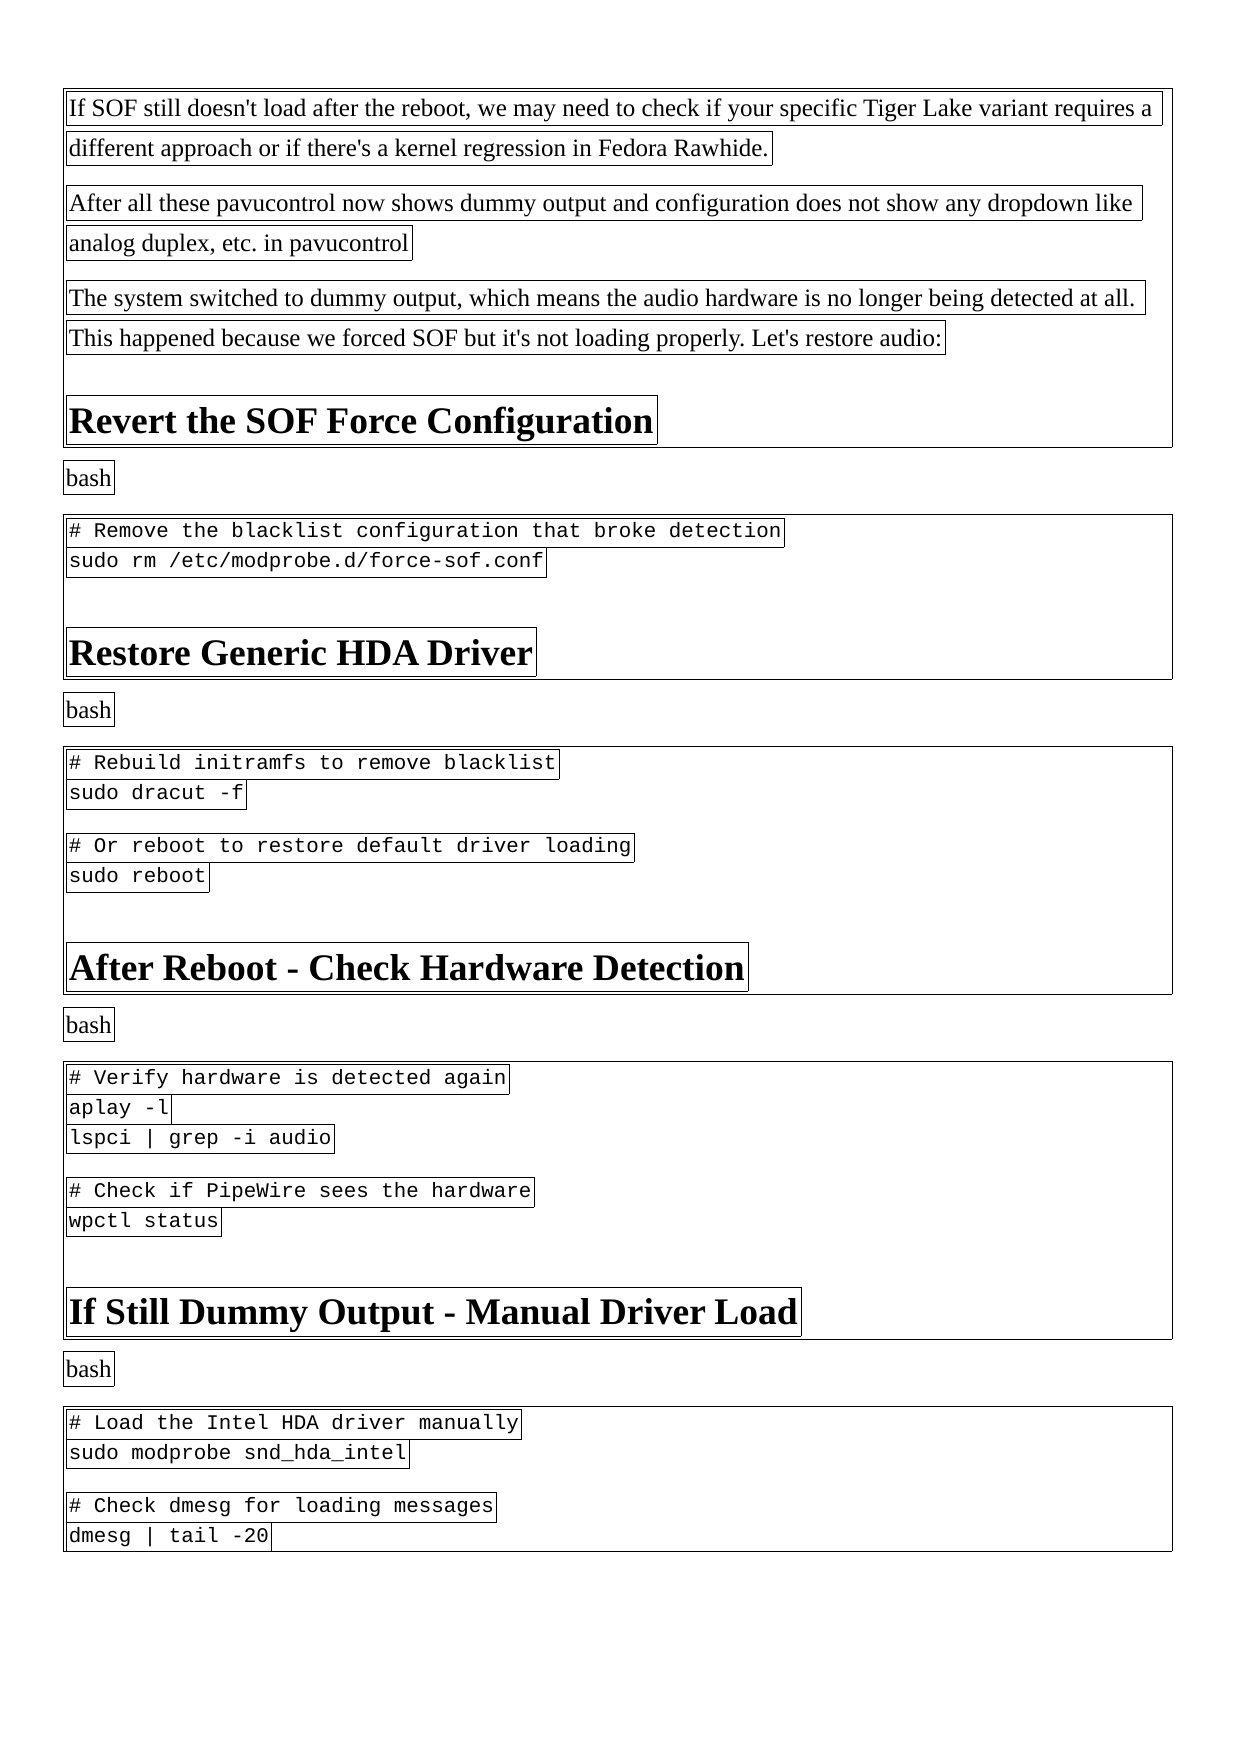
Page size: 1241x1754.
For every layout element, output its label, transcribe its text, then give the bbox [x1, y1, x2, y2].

text [247, 776, 1172, 809]
text bash [64, 693, 114, 726]
text sudo reboot [67, 863, 209, 892]
text [410, 1436, 1172, 1468]
text The system switched to dummy output, which means the audio hardware is no longer being detected at all. This happened because we forced SOF but it's not loading properly. Let's restore audio: [64, 277, 1172, 354]
text [222, 1204, 1172, 1236]
text wpctl status [67, 1208, 221, 1236]
subtitle If Still Dummy Output - Manual Driver Load [64, 1284, 1172, 1339]
text # Load the Intel HDA driver manually [64, 1407, 1172, 1436]
text [115, 692, 1172, 727]
subtitle After Reboot - Check Hardware Detection [64, 939, 1172, 994]
text sudo modprobe snd_hda_intel [67, 1440, 409, 1468]
text dmesg | tail -20 [67, 1523, 271, 1551]
text # Or reboot to restore default driver loading [64, 829, 1172, 859]
text [115, 1007, 1172, 1042]
text bash [64, 1008, 114, 1041]
text [115, 460, 1172, 494]
text After all these pavucontrol now shows dummy output and configuration does not show any dropdown like analog duplex, etc. in pavucontrol [64, 182, 1172, 260]
text [272, 1519, 1172, 1551]
text aplay -l [67, 1095, 171, 1121]
text # Rebuild initramfs to remove blacklist [64, 747, 1172, 776]
text # Remove the blacklist configuration that broke detection [64, 515, 1172, 544]
text bash [64, 1352, 114, 1386]
text # Verify hardware is detected again [64, 1062, 1172, 1091]
subtitle Revert the SOF Force Configuration [64, 392, 1172, 447]
text [547, 544, 1172, 577]
text sudo rm /etc/modprobe.d/force-sof.conf [67, 548, 546, 577]
text [210, 859, 1172, 892]
text sudo dracut -f [67, 780, 246, 809]
text [172, 1091, 1172, 1121]
text lspci | grep -i audio [67, 1125, 334, 1153]
subtitle Restore Generic HDA Driver [64, 624, 1172, 679]
text [115, 1351, 1172, 1386]
text # Check dmesg for loading messages [64, 1489, 1172, 1519]
text # Check if PipeWire sees the hardware [64, 1174, 1172, 1204]
text If SOF still doesn't load after the reboot, we may need to check if your specific Tiger Lake variant requires a different approach or if there's a kernel regression in Fedora Rawhide. [64, 89, 1172, 165]
text bash [64, 461, 114, 494]
text lspci | grep -i audio [172, 1121, 1172, 1153]
